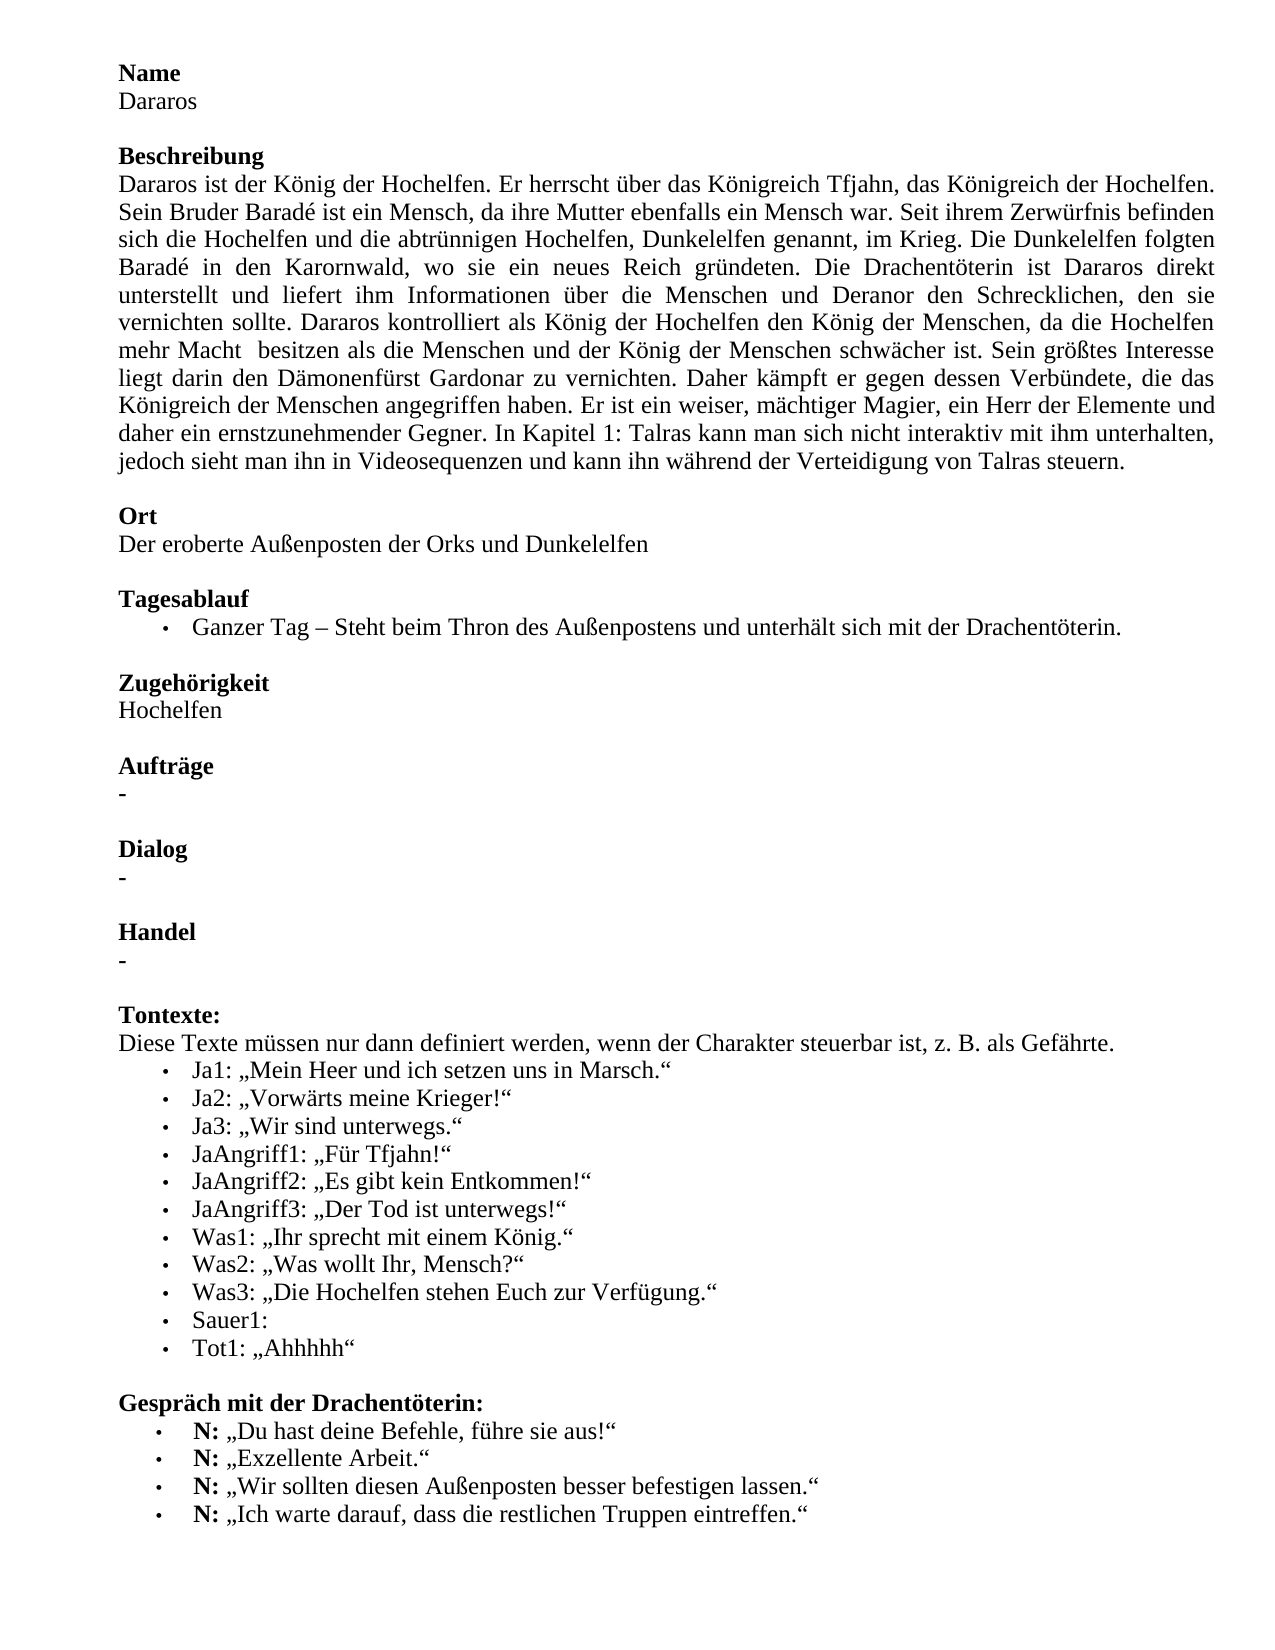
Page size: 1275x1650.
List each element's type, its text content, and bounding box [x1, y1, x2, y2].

list Ja1: „Mein Heer und ich setzen uns in Marsch.“ [162, 1057, 1216, 1084]
text Tontexte: [118, 1001, 1216, 1029]
list N: „Du hast deine Befehle, führe sie aus!“ [156, 1417, 1216, 1444]
text Aufträge - [118, 724, 1216, 807]
list N: „Wir sollten diesen Außenposten besser befestigen lassen.“ [156, 1472, 1216, 1500]
text Dialog - [118, 807, 1216, 890]
list Ja2: „Vorwärts meine Krieger!“ [162, 1084, 1216, 1112]
list N: „Ich warte darauf, dass die restlichen Truppen eintreffen.“ [156, 1500, 1216, 1528]
text Ort Der eroberte Außenposten der Orks und Dunkelelfen [118, 475, 1216, 558]
list JaAngriff1: „Für Tfjahn!“ [162, 1140, 1216, 1167]
list Ganzer Tag – Steht beim Thron des Außenpostens und unterhält sich mit der Drachentöterin. [162, 613, 1216, 641]
list Ja3: „Wir sind unterwegs.“ [162, 1112, 1216, 1140]
list JaAngriff3: „Der Tod ist unterwegs!“ [162, 1195, 1216, 1223]
text Zugehörigkeit Hochelfen [118, 641, 1216, 724]
list Sauer1: [162, 1306, 1216, 1334]
list N: „Exzellente Arbeit.“ [156, 1444, 1216, 1472]
text Handel - [118, 890, 1216, 973]
text Diese Texte müssen nur dann definiert werden, wenn der Charakter steuerbar ist, z. B. als Gefährte. [118, 1029, 1216, 1057]
list Tot1: „Ahhhhh“ [162, 1334, 1216, 1361]
list Was2: „Was wollt Ihr, Mensch?“ [162, 1251, 1216, 1278]
text Name Dararos Beschreibung Dararos ist der König der Hochelfen. Er herrscht über das Königreich Tfjahn, das Königreich der Hochelfen. Sein Bruder Baradé ist ein Mensch, da ihre Mutter ebenfalls ein Mensch war. Seit ihrem Zerwürfnis befinden sich die Hochelfen und die abtrünnigen Hochelfen, Dunkelelfen genannt, im Krieg. Die Dunkelelfen folgten Baradé in den Karornwald, wo sie ein neues Reich gründeten. Die Drachentöterin ist Dararos direkt unterstellt und liefert ihm Informationen über die Menschen und Deranor den Schrecklichen, den sie vernichten sollte. Dararos kontrolliert als König der Hochelfen den König der Menschen, da die Hochelfen mehr Macht besitzen als die Menschen und der König der Menschen schwächer ist. Sein größtes Interesse liegt darin den Dämonenfürst Gardonar zu vernichten. Daher kämpft er gegen dessen Verbündete, die das Königreich der Menschen angegriffen haben. Er ist ein weiser, mächtiger Magier, ein Herr der Elemente und daher ein ernstzunehmender Gegner. In Kapitel 1: Talras kann man sich nicht interaktiv mit ihm unterhalten, jedoch sieht man ihn in Videosequenzen und kann ihn während der Verteidigung von Talras steuern. [118, 59, 1216, 475]
list JaAngriff2: „Es gibt kein Entkommen!“ [162, 1167, 1216, 1195]
list Was1: „Ihr sprecht mit einem König.“ [162, 1223, 1216, 1251]
text Tagesablauf [118, 558, 1216, 613]
text Gespräch mit der Drachentöterin: [118, 1389, 1216, 1417]
list Was3: „Die Hochelfen stehen Euch zur Verfügung.“ [162, 1278, 1216, 1306]
